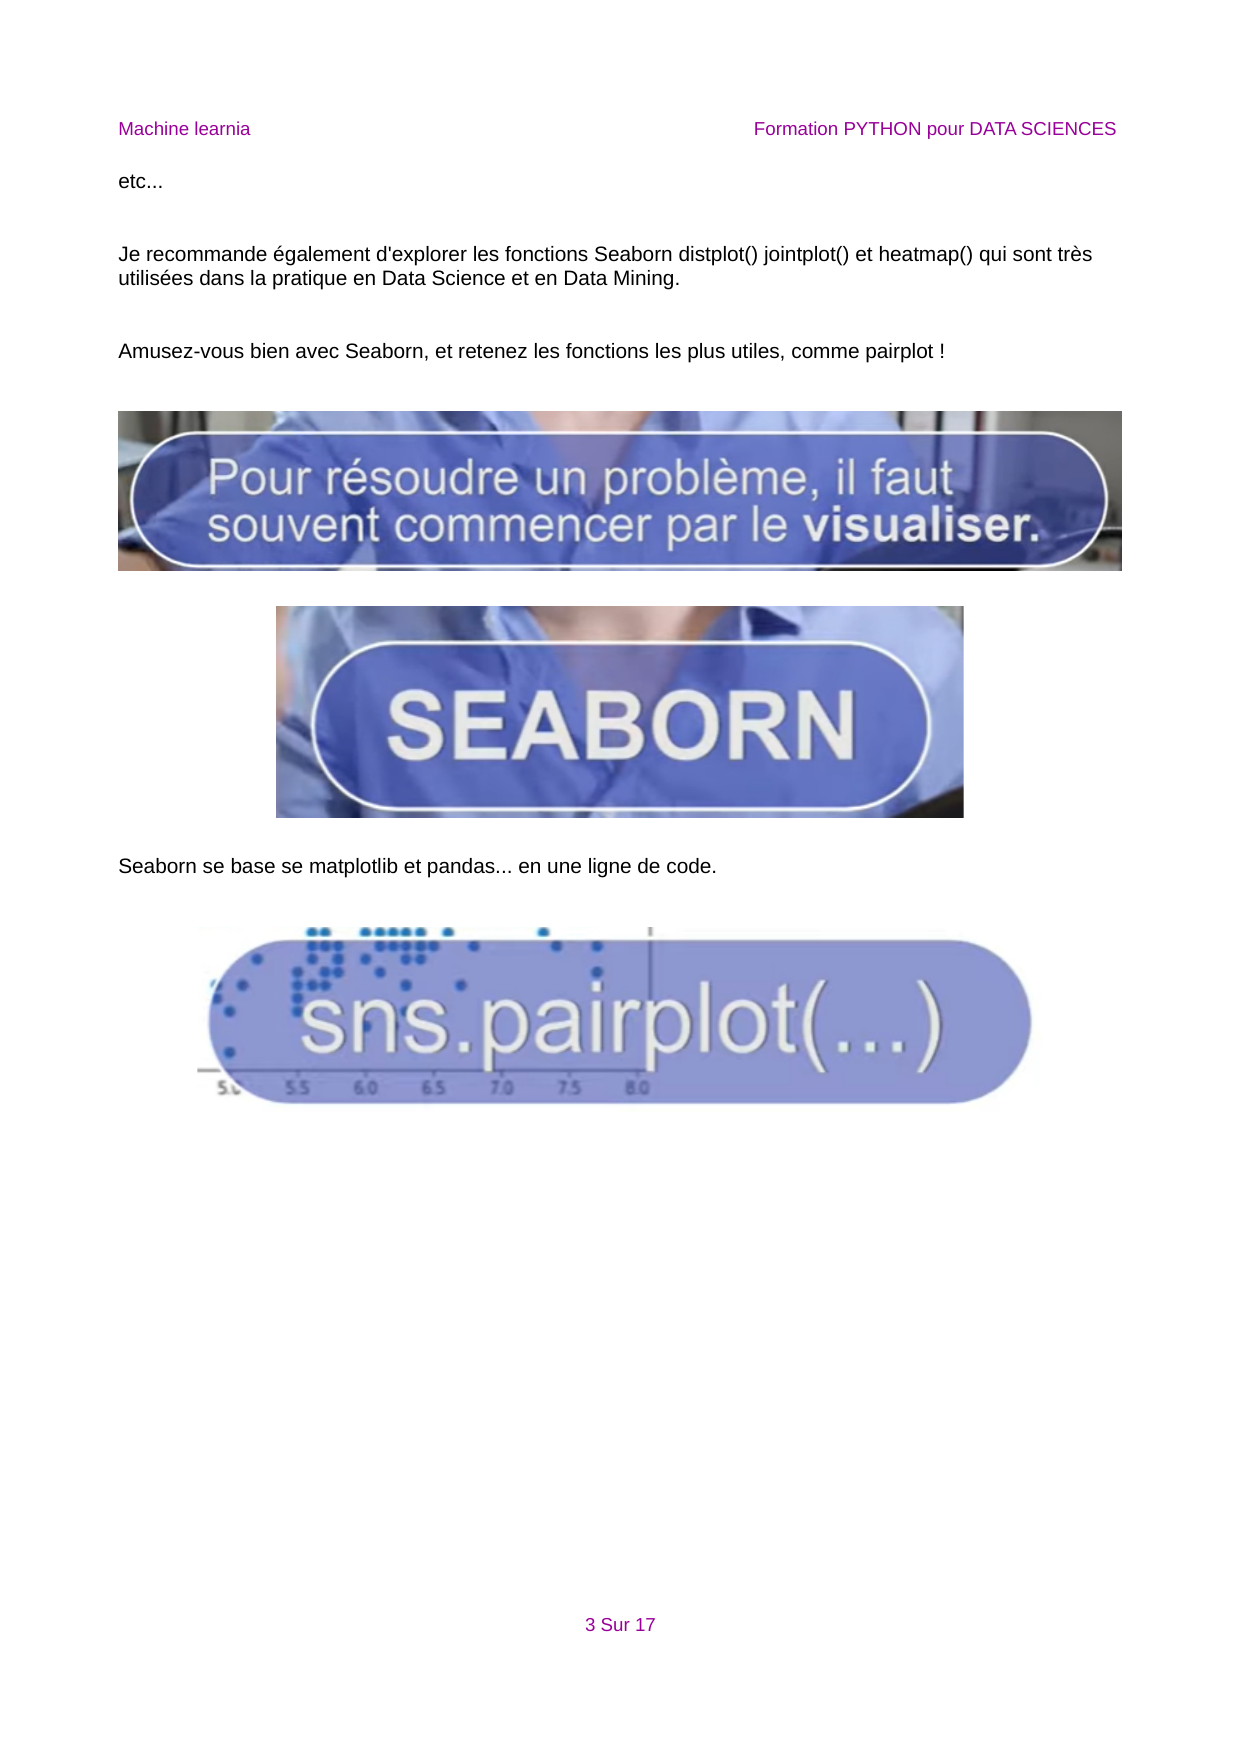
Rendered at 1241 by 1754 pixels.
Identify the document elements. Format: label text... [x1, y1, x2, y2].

picture [276, 606, 964, 818]
picture [118, 411, 1122, 571]
text Amusez-vous bien avec Seaborn, et retenez les fonctions les plus utiles, comme pairplot ! [118, 339, 1122, 363]
text Je recommande également d'explorer les fonctions Seaborn distplot() jointplot() et heatmap() qui sont très utilisées dans la pratique en Data Science et en Data Mining. [118, 242, 1122, 290]
text Seaborn se base se matplotlib et pandas... en une ligne de code. [118, 854, 1122, 878]
picture [197, 927, 1043, 1112]
text etc... [118, 169, 1122, 193]
